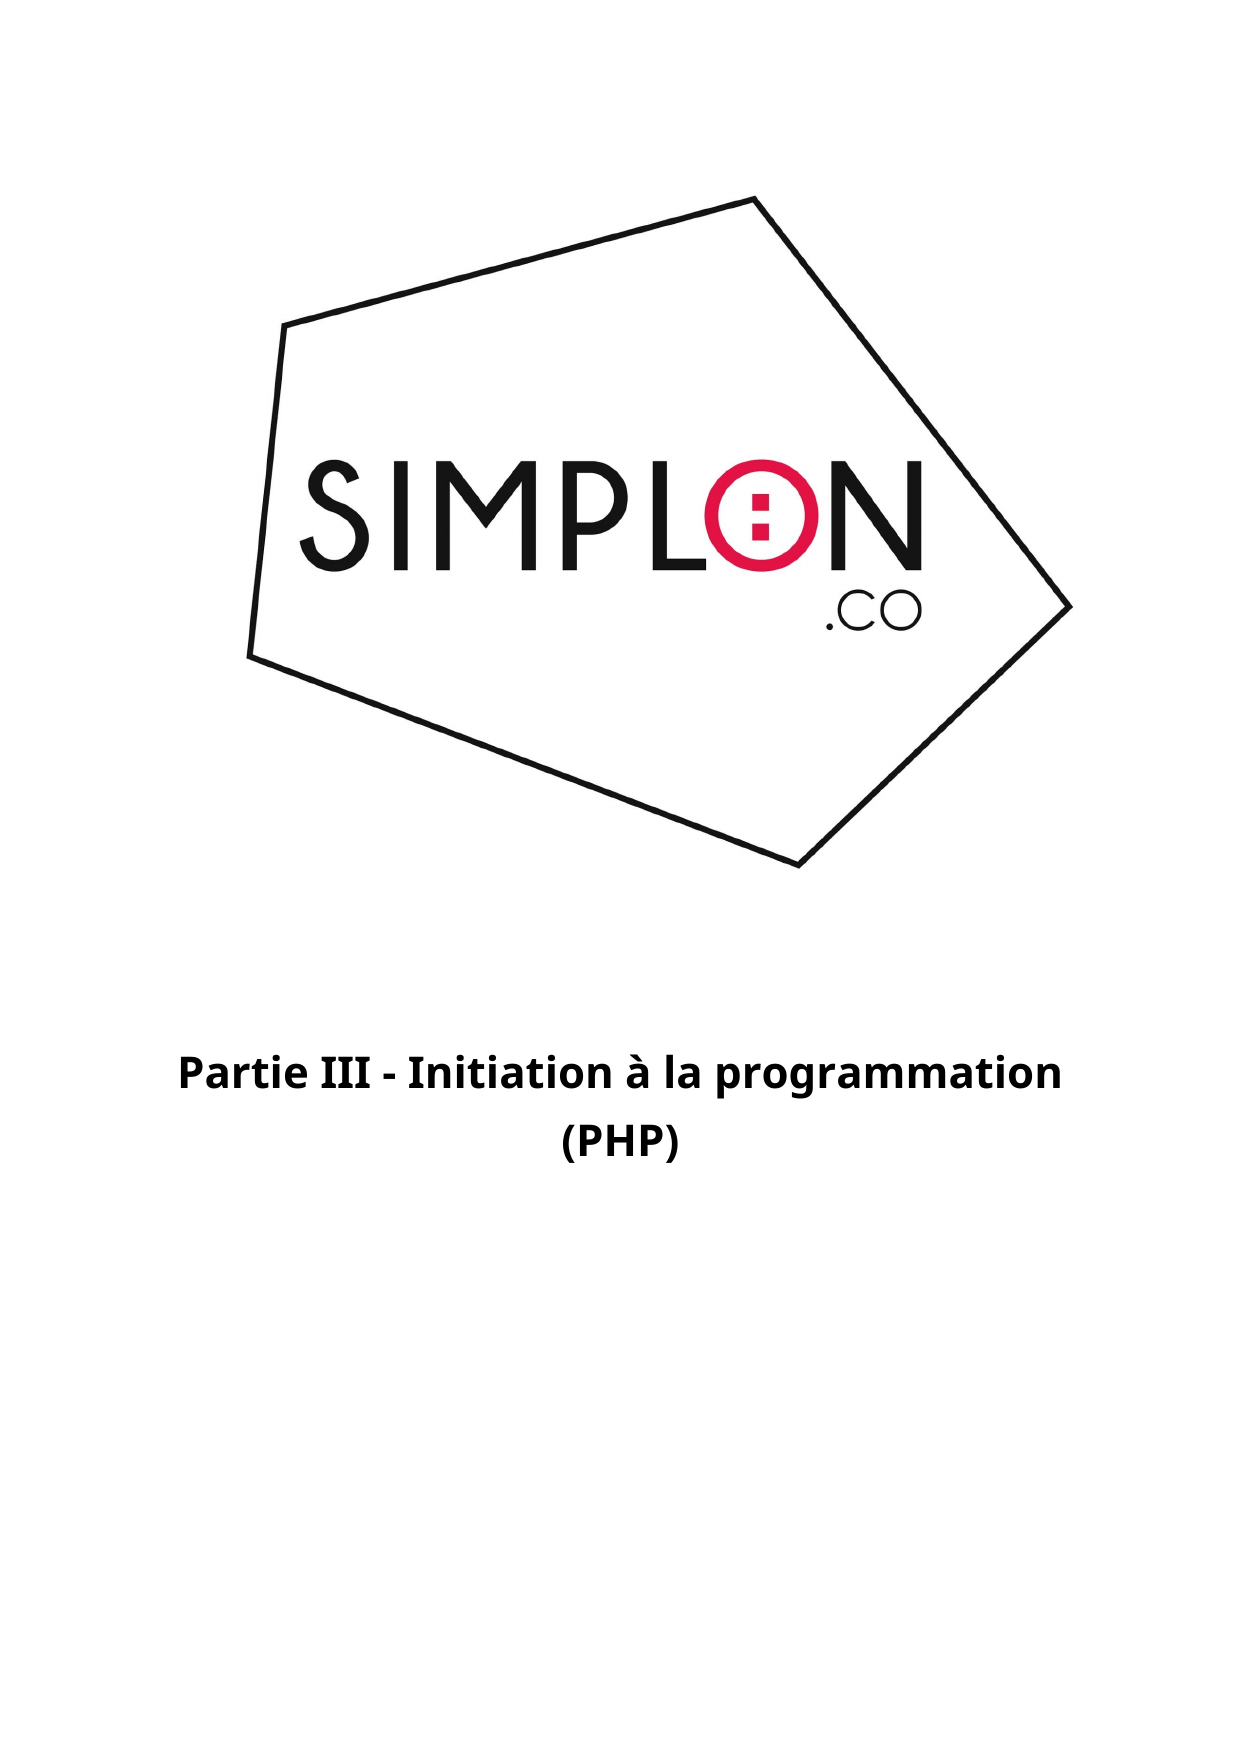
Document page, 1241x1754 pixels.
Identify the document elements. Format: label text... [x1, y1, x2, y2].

title Partie III - Initiation à la programmation (PHP) [150, 1041, 1091, 1169]
picture [168, 168, 1110, 888]
